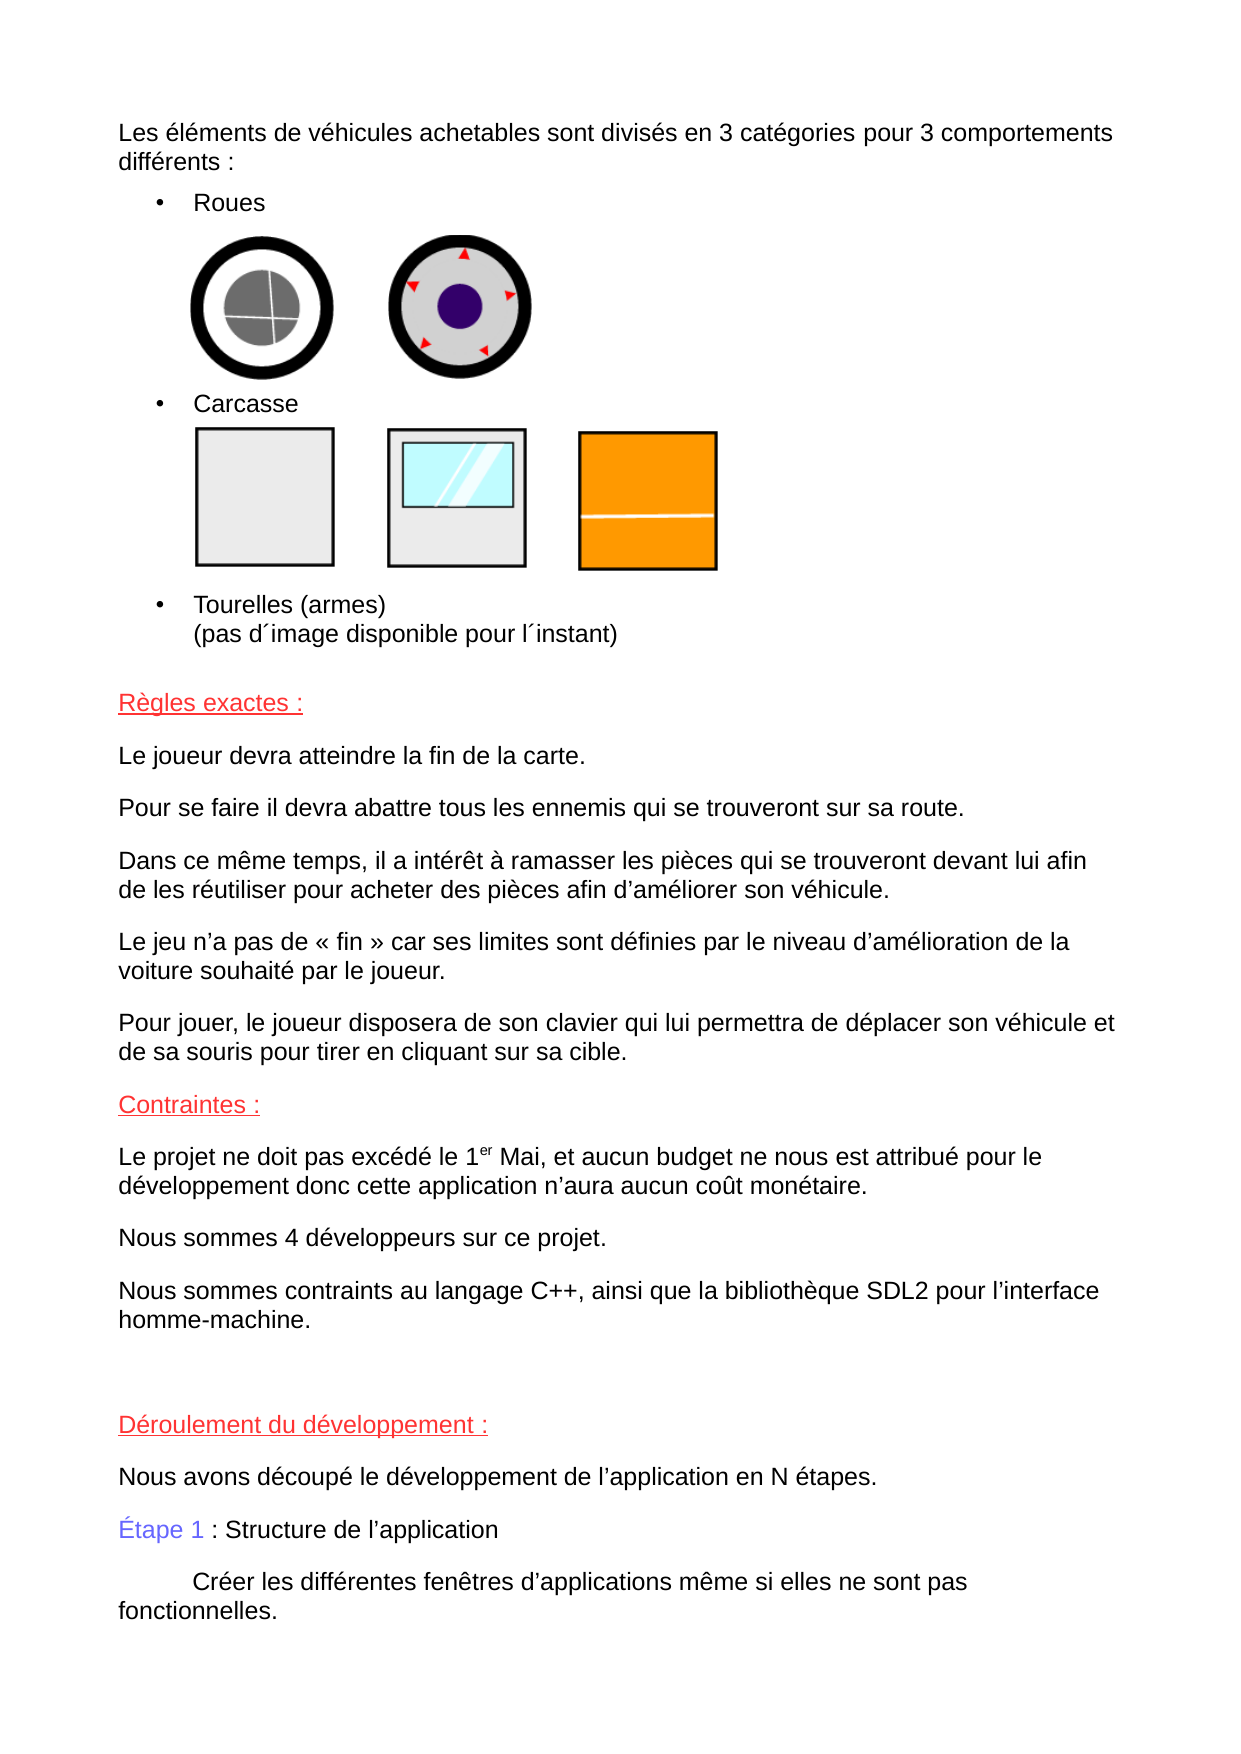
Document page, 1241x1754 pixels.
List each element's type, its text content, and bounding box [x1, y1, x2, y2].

list Roues [156, 187, 1122, 216]
text Le joueur devra atteindre la fin de la carte. [118, 741, 1122, 770]
text Étape 1 : Structure de l’application [118, 1515, 1122, 1543]
picture [388, 235, 532, 379]
text Les éléments de véhicules achetables sont divisés en 3 catégories pour 3 comportements différents : [118, 118, 1122, 176]
picture [190, 236, 334, 380]
text Le projet ne doit pas excédé le 1er Mai, et aucun budget ne nous est attribué pour le développement donc cette application n’aura aucun coût monétaire. [118, 1142, 1122, 1200]
text Déroulement du développement : [118, 1410, 1122, 1438]
list Carcasse [156, 389, 1122, 418]
text Contraintes : [118, 1090, 1122, 1118]
text Règles exactes : [118, 688, 1122, 717]
picture [193, 425, 337, 569]
picture [576, 429, 720, 573]
text Nous sommes contraints au langage C++, ainsi que la bibliothèque SDL2 pour l’interface homme-machine. [118, 1276, 1122, 1333]
text Nous avons découpé le développement de l’application en N étapes. [118, 1462, 1122, 1491]
list Tourelles (armes) [156, 590, 1122, 619]
text Dans ce même temps, il a intérêt à ramasser les pièces qui se trouveront devant lui afin de les réutiliser pour acheter des pièces afin d’améliorer son véhicule. [118, 846, 1122, 903]
text Nous sommes 4 développeurs sur ce projet. [118, 1223, 1122, 1252]
text Le jeu n’a pas de « fin » car ses limites sont définies par le niveau d’amélioration de la voiture souhaité par le joueur. [118, 927, 1122, 985]
list (pas d´image disponible pour l´instant) [156, 619, 1122, 648]
text Pour jouer, le joueur disposera de son clavier qui lui permettra de déplacer son véhicule et de sa souris pour tirer en cliquant sur sa cible. [118, 1008, 1122, 1066]
text Créer les différentes fenêtres d’applications même si elles ne sont pas fonctionnelles. [118, 1567, 1122, 1625]
text Pour se faire il devra abattre tous les ennemis qui se trouveront sur sa route. [118, 793, 1122, 822]
picture [385, 426, 529, 570]
